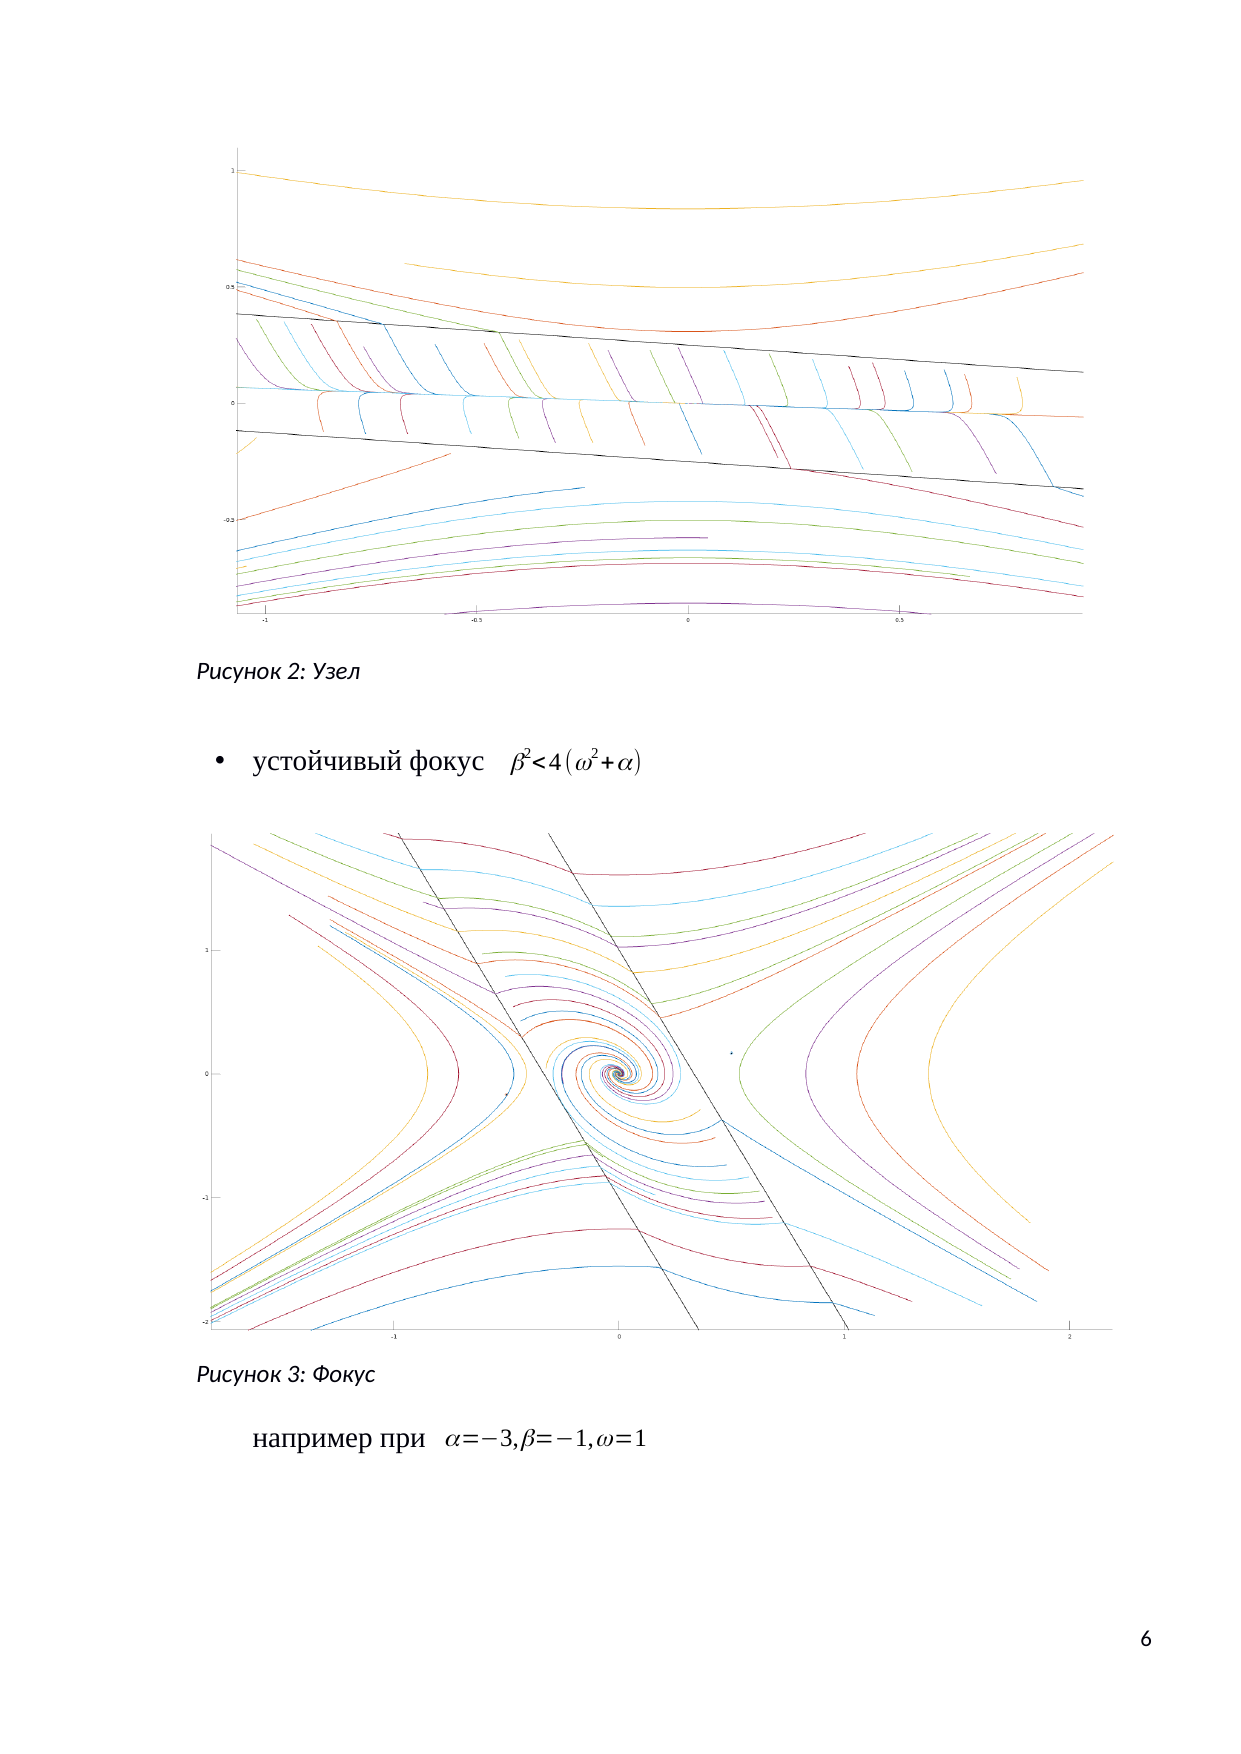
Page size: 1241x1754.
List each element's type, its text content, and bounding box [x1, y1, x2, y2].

list Рисунок 3: Фокус [196, 1348, 1133, 1389]
list устойчивый фокус [215, 743, 1152, 777]
picture [196, 815, 1133, 1348]
picture [196, 130, 1133, 645]
list Рисунок 2: Узел [196, 645, 1133, 685]
list например при [196, 803, 1152, 1453]
